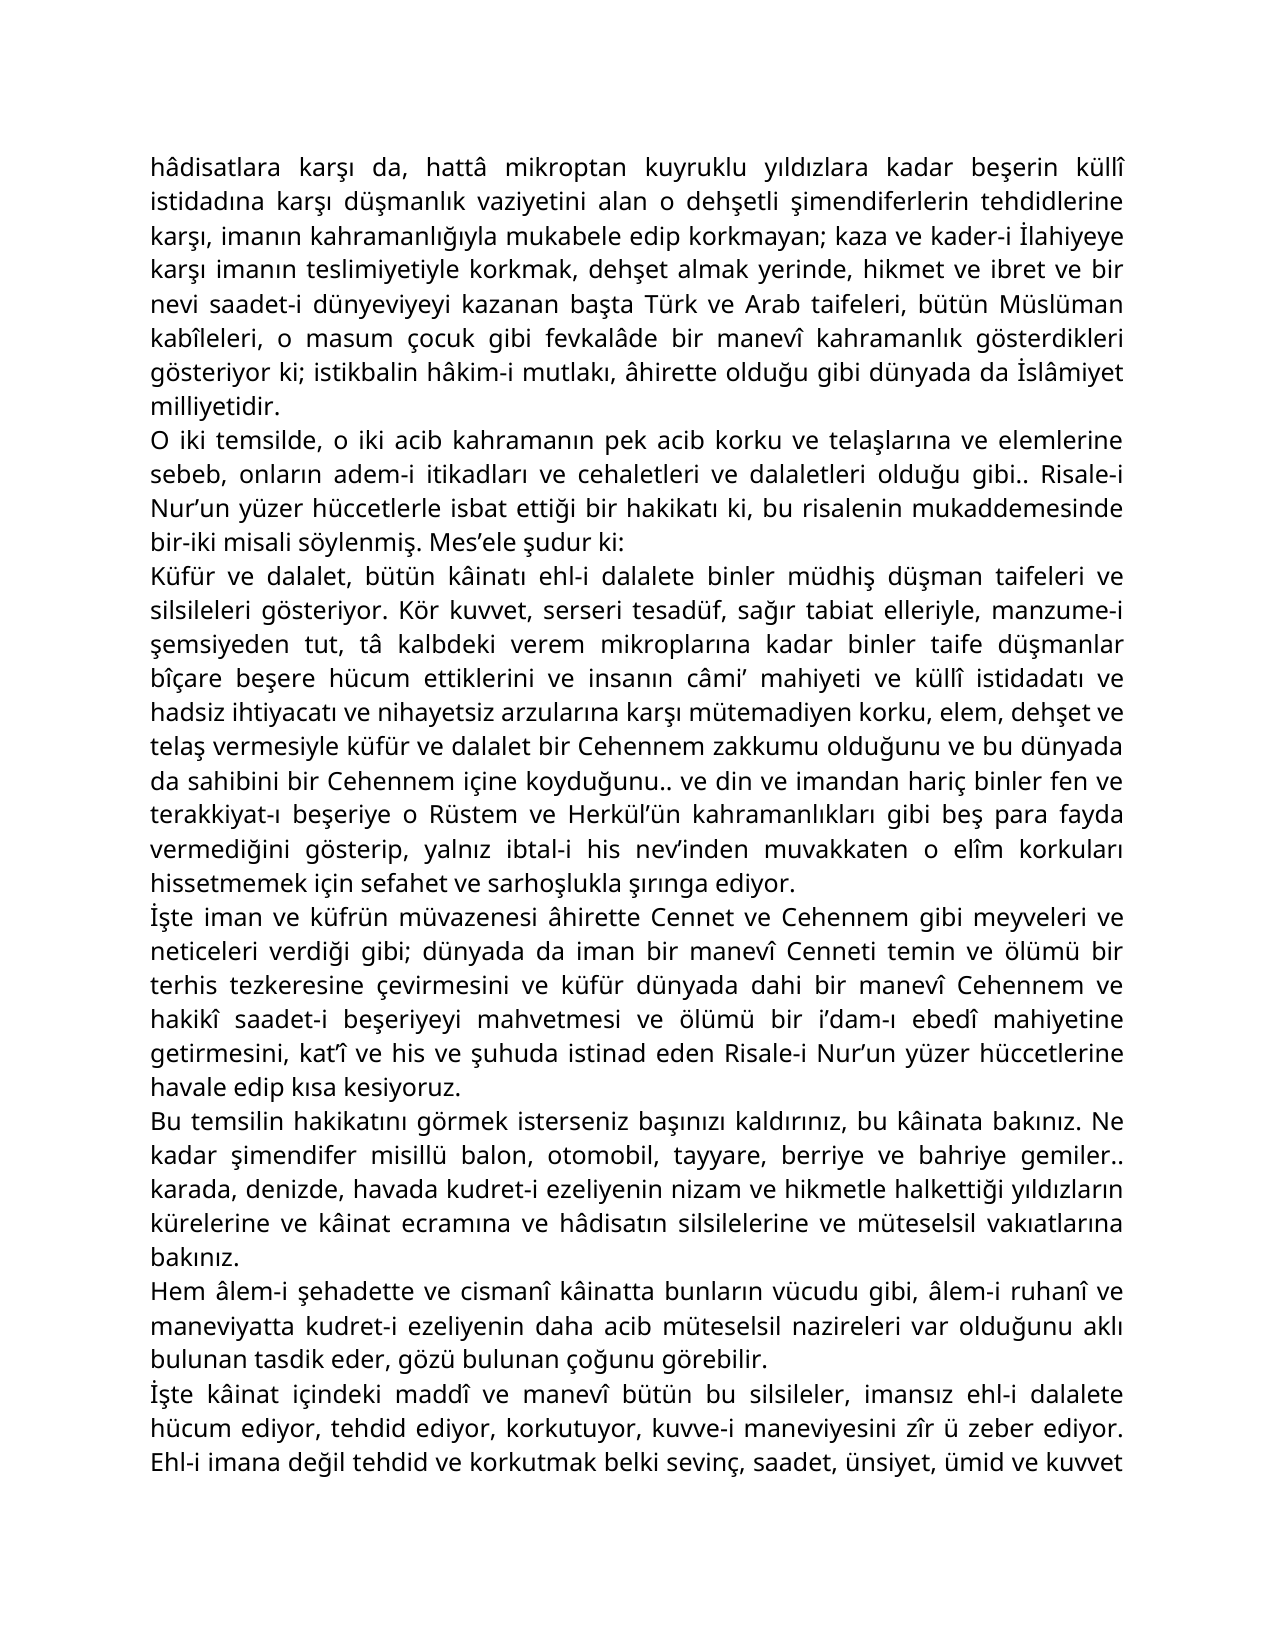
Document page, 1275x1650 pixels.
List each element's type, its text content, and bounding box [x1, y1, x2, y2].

text hâdisatlara karşı da, hattâ mikroptan kuyruklu yıldızlara kadar beşerin küllî istidadına karşı düşmanlık vaziyetini alan o dehşetli şimendiferlerin tehdidlerine karşı, imanın kahramanlığıyla mukabele edip korkmayan; kaza ve kader-i İlahiyeye karşı imanın teslimiyetiyle korkmak, dehşet almak yerinde, hikmet ve ibret ve bir nevi saadet-i dünyeviyeyi kazanan başta Türk ve Arab taifeleri, bütün Müslüman kabîleleri, o masum çocuk gibi fevkalâde bir manevî kahramanlık gösterdikleri gösteriyor ki; istikbalin hâkim-i mutlakı, âhirette olduğu gibi dünyada da İslâmiyet milliyetidir. [150, 150, 1125, 422]
text O iki temsilde, o iki acib kahramanın pek acib korku ve telaşlarına ve elemlerine sebeb, onların adem-i itikadları ve cehaletleri ve dalaletleri olduğu gibi.. Risale-i Nur’un yüzer hüccetlerle isbat ettiği bir hakikatı ki, bu risalenin mukaddemesinde bir-iki misali söylenmiş. Mes’ele şudur ki: [150, 422, 1125, 559]
text Hem âlem-i şehadette ve cismanî kâinatta bunların vücudu gibi, âlem-i ruhanî ve maneviyatta kudret-i ezeliyenin daha acib müteselsil nazireleri var olduğunu aklı bulunan tasdik eder, gözü bulunan çoğunu görebilir. [150, 1274, 1125, 1376]
text İşte kâinat içindeki maddî ve manevî bütün bu silsileler, imansız ehl-i dalalete hücum ediyor, tehdid ediyor, korkutuyor, kuvve-i maneviyesini zîr ü zeber ediyor. Ehl-i imana değil tehdid ve korkutmak belki sevinç, saadet, ünsiyet, ümid ve kuvvet [150, 1376, 1125, 1478]
text İşte iman ve küfrün müvazenesi âhirette Cennet ve Cehennem gibi meyveleri ve neticeleri verdiği gibi; dünyada da iman bir manevî Cenneti temin ve ölümü bir terhis tezkeresine çevirmesini ve küfür dünyada dahi bir manevî Cehennem ve hakikî saadet-i beşeriyeyi mahvetmesi ve ölümü bir i’dam-ı ebedî mahiyetine getirmesini, kat’î ve his ve şuhuda istinad eden Risale-i Nur’un yüzer hüccetlerine havale edip kısa kesiyoruz. [150, 899, 1125, 1104]
text Küfür ve dalalet, bütün kâinatı ehl-i dalalete binler müdhiş düşman taifeleri ve silsileleri gösteriyor. Kör kuvvet, serseri tesadüf, sağır tabiat elleriyle, manzume-i şemsiyeden tut, tâ kalbdeki verem mikroplarına kadar binler taife düşmanlar bîçare beşere hücum ettiklerini ve insanın câmi’ mahiyeti ve küllî istidadatı ve hadsiz ihtiyacatı ve nihayetsiz arzularına karşı mütemadiyen korku, elem, dehşet ve telaş vermesiyle küfür ve dalalet bir Cehennem zakkumu olduğunu ve bu dünyada da sahibini bir Cehennem içine koyduğunu.. ve din ve imandan hariç binler fen ve terakkiyat-ı beşeriye o Rüstem ve Herkül’ün kahramanlıkları gibi beş para fayda vermediğini gösterip, yalnız ibtal-i his nev’inden muvakkaten o elîm korkuları hissetmemek için sefahet ve sarhoşlukla şırınga ediyor. [150, 559, 1125, 899]
text Bu temsilin hakikatını görmek isterseniz başınızı kaldırınız, bu kâinata bakınız. Ne kadar şimendifer misillü balon, otomobil, tayyare, berriye ve bahriye gemiler.. karada, denizde, havada kudret-i ezeliyenin nizam ve hikmetle halkettiği yıldızların kürelerine ve kâinat ecramına ve hâdisatın silsilelerine ve müteselsil vakıatlarına bakınız. [150, 1104, 1125, 1274]
